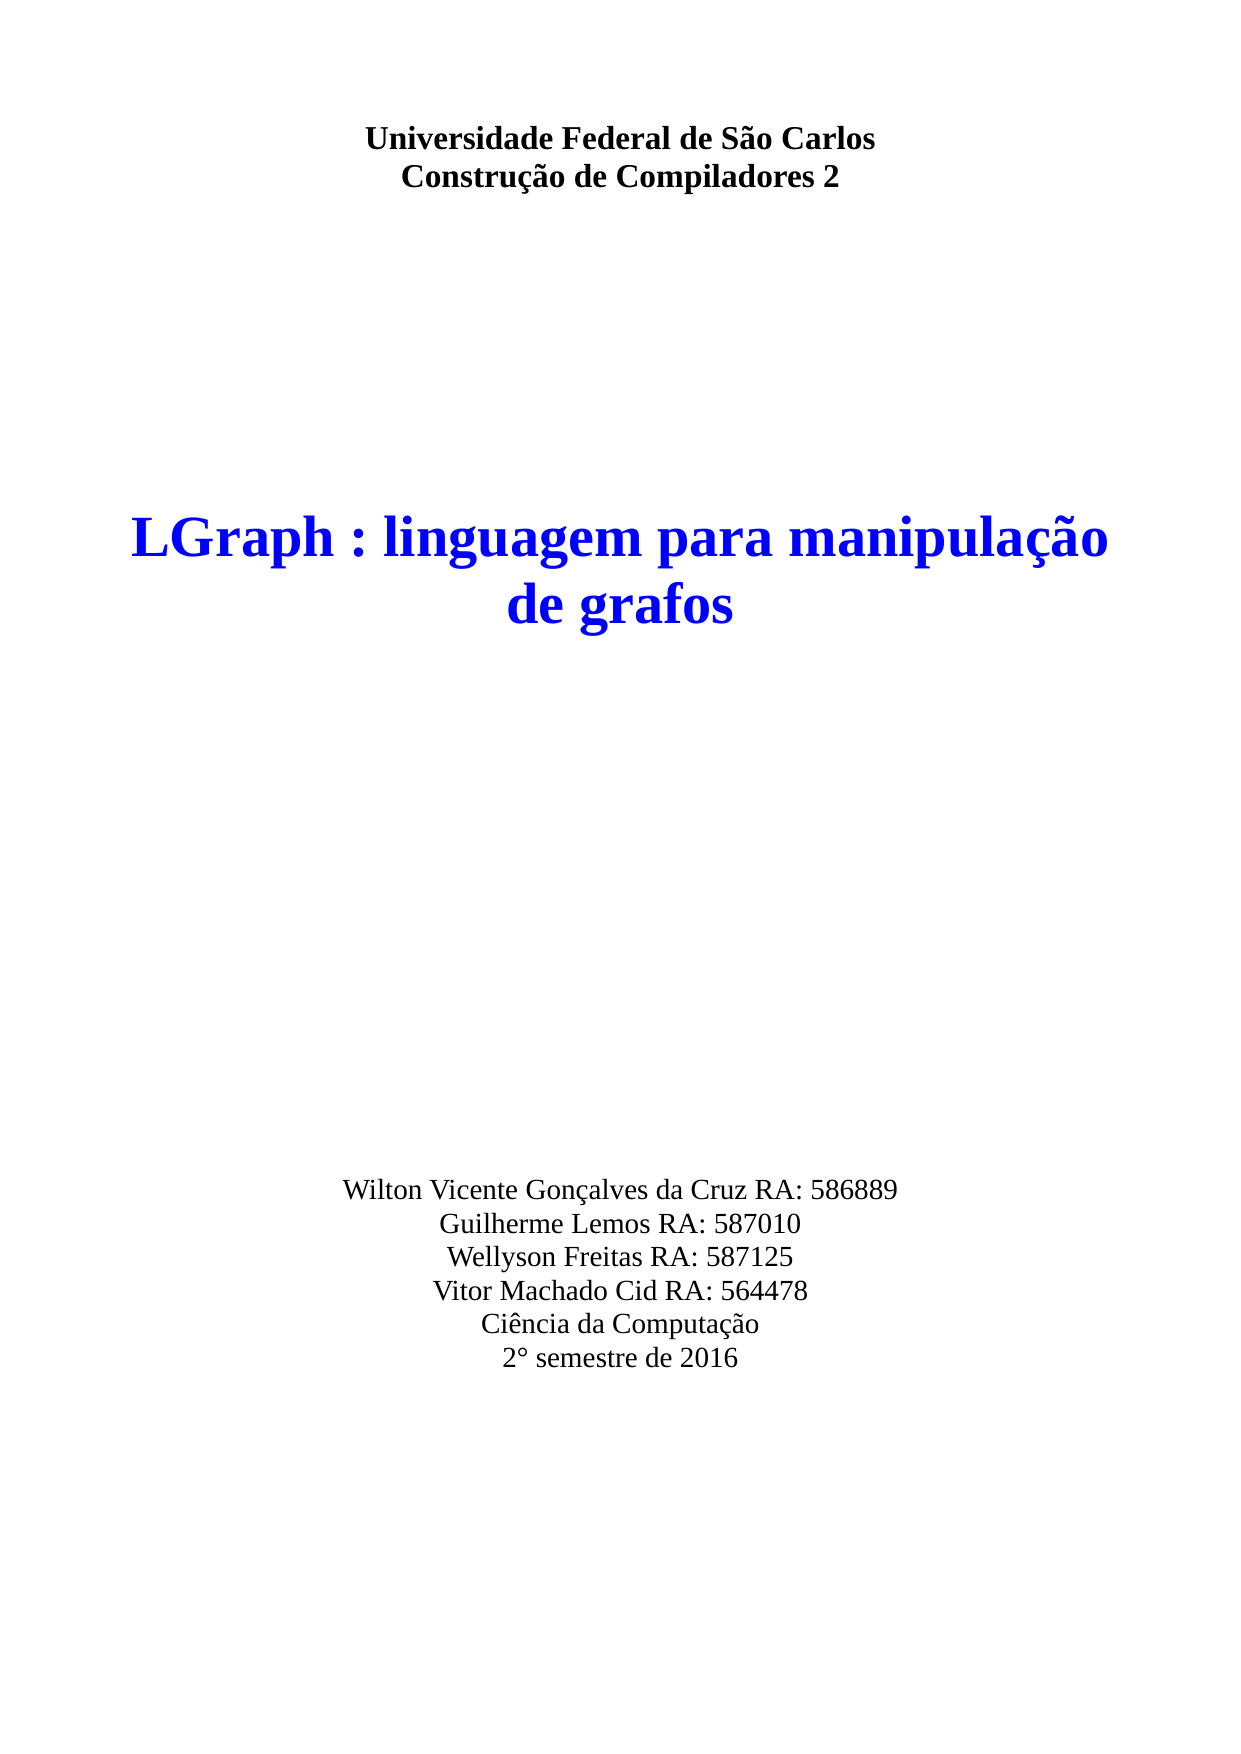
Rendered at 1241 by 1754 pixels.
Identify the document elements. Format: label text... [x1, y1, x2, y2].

text LGraph : linguagem para manipulação de grafos [118, 501, 1122, 636]
text Wilton Vicente Gonçalves da Cruz RA: 586889 [118, 1172, 1122, 1206]
text Ciência da Computação [118, 1306, 1122, 1340]
text Vitor Machado Cid RA: 564478 [118, 1273, 1122, 1306]
text Guilherme Lemos RA: 587010 [118, 1206, 1122, 1239]
text Universidade Federal de São Carlos [118, 118, 1122, 156]
text 2° semestre de 2016 [118, 1340, 1122, 1373]
text Wellyson Freitas RA: 587125 [118, 1239, 1122, 1273]
text Construção de Compiladores 2 [118, 156, 1122, 195]
